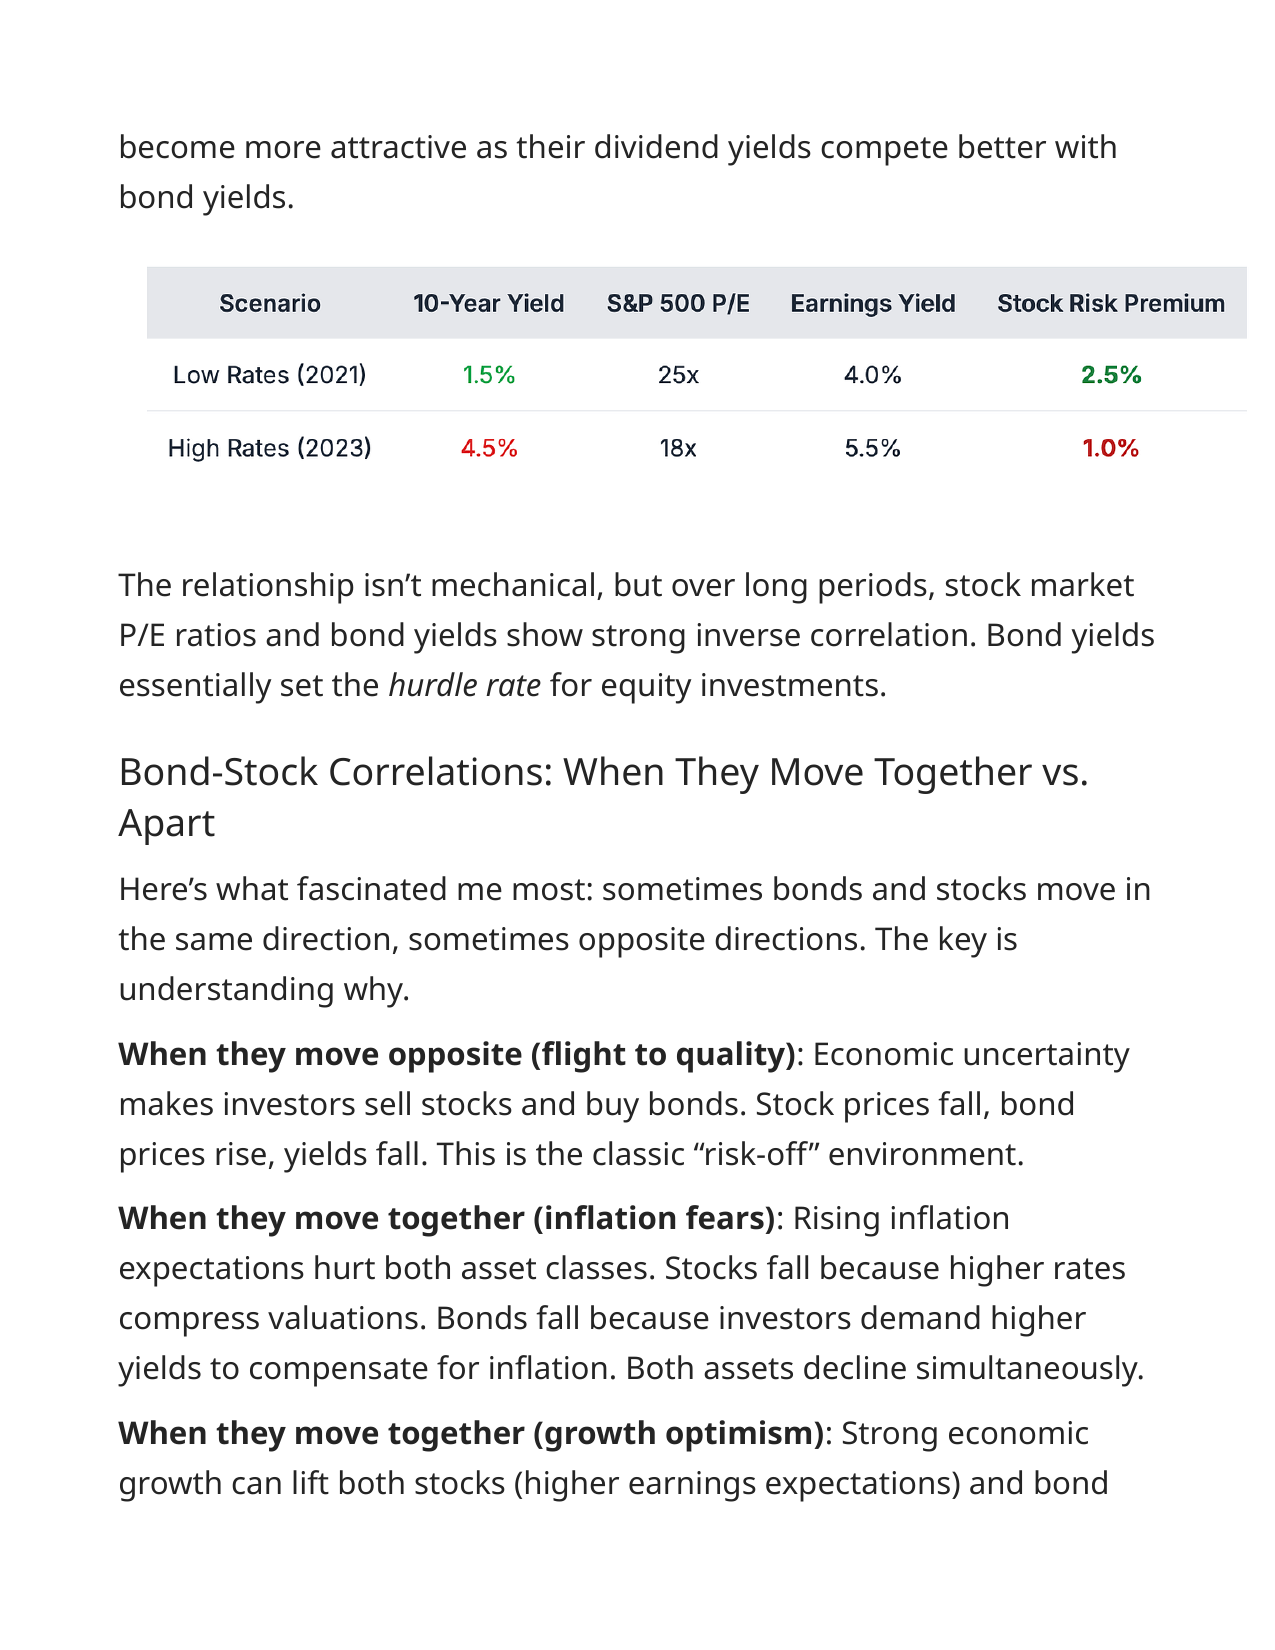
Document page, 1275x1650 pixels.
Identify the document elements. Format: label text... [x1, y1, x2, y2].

text Here’s what fascinated me most: sometimes bonds and stocks move in the same direction, sometimes opposite directions. The key is understanding why. [118, 860, 1157, 1010]
text When they move together (growth optimism): Strong economic growth can lift both stocks (higher earnings expectations) and bond [118, 1403, 1157, 1503]
text When they move opposite (flight to quality): Economic uncertainty makes investors sell stocks and buy bonds. Stock prices fall, bond prices rise, yields fall. This is the classic “risk-off” environment. [118, 1024, 1157, 1174]
text become more attractive as their dividend yields compete better with bond yields. [118, 118, 1157, 218]
text When they move together (inflation fears): Rising inflation expectations hurt both asset classes. Stocks fall because higher rates compress valuations. Bonds fall because investors demand higher yields to compensate for inflation. Both assets decline simultaneously. [118, 1189, 1157, 1389]
text The relationship isn’t mechanical, but over long periods, stock market P/E ratios and bond yields show strong inverse correlation. Bond yields essentially set the hurdle rate for equity investments. [118, 556, 1157, 706]
subtitle Bond-Stock Correlations: When They Move Together vs. Apart [118, 745, 1157, 847]
picture [117, 232, 1275, 522]
